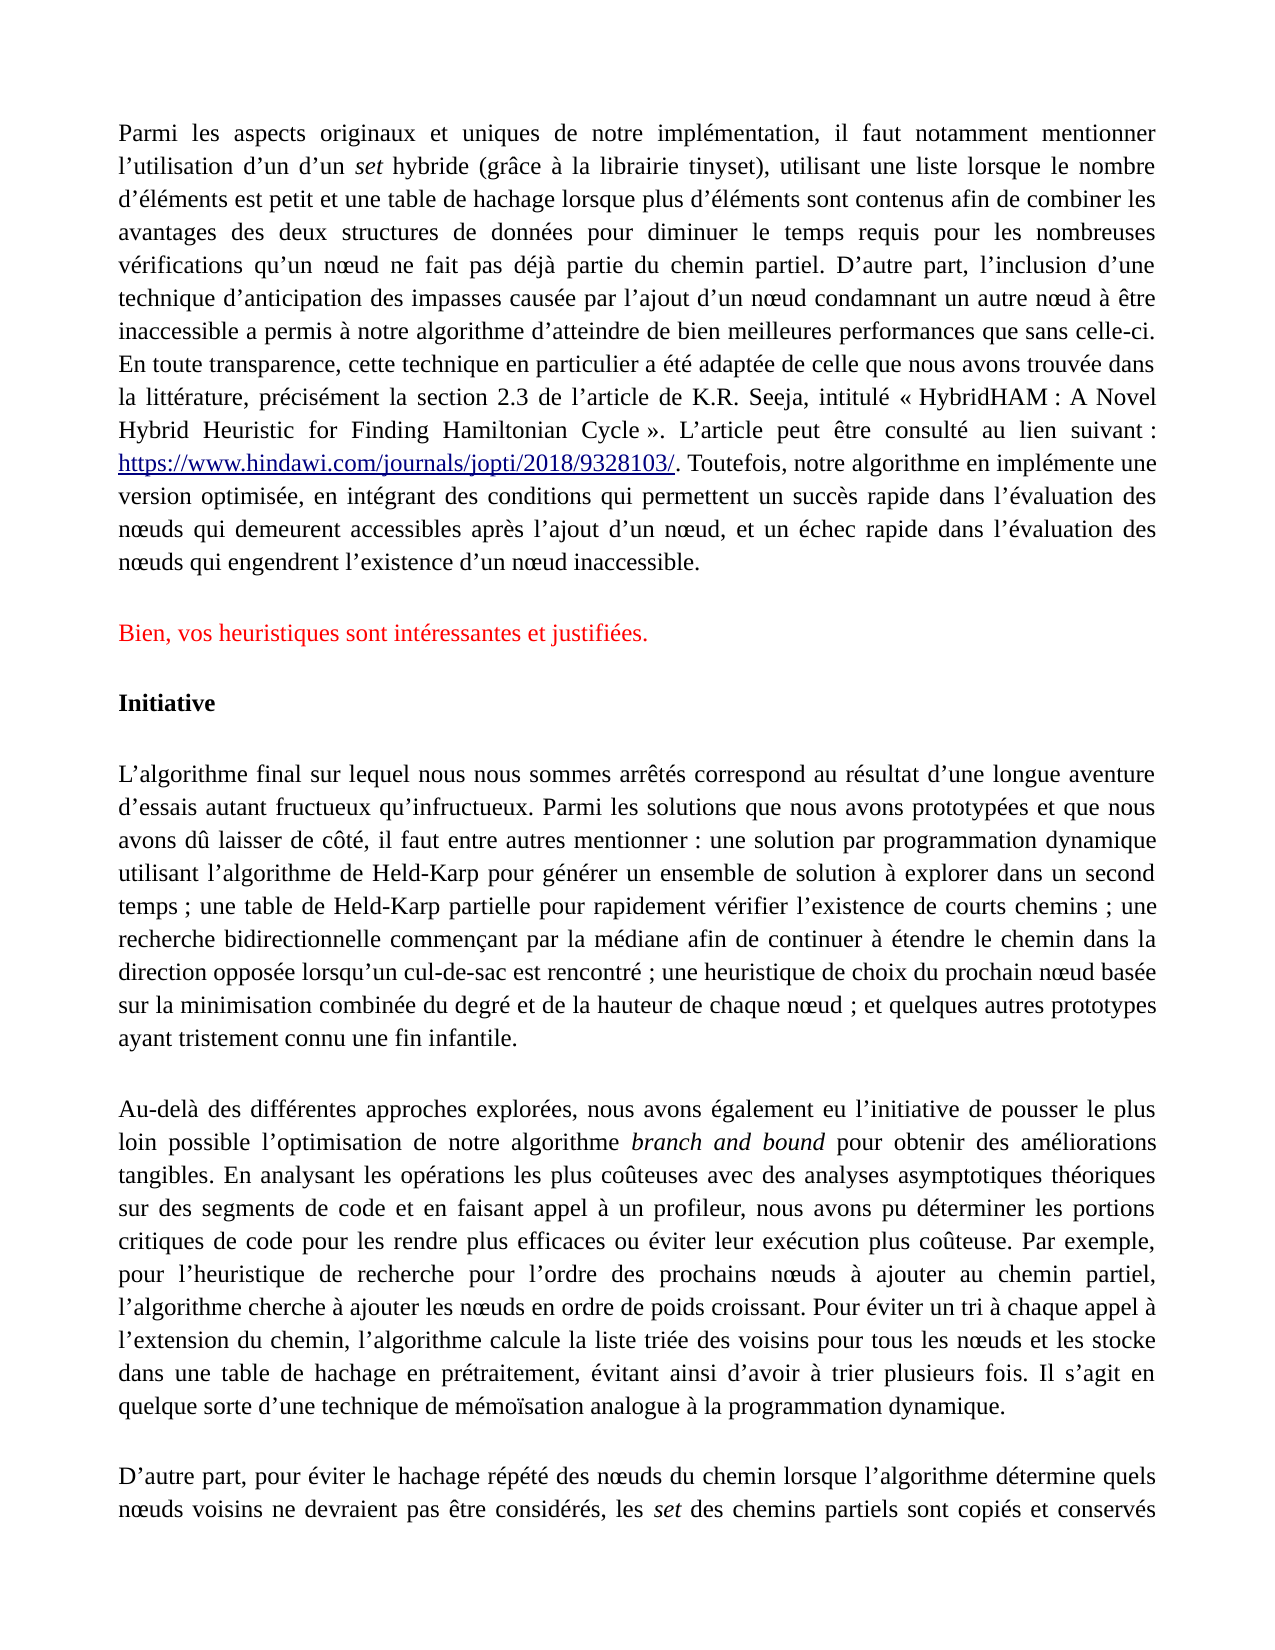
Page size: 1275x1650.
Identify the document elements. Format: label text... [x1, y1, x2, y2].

text D’autre part, pour éviter le hachage répété des nœuds du chemin lorsque l’algorithme détermine quels nœuds voisins ne devraient pas être considérés, les set des chemins partiels sont copiés et conservés [118, 1461, 1157, 1523]
text Initiative [118, 688, 1157, 717]
text L’algorithme final sur lequel nous nous sommes arrêtés correspond au résultat d’une longue aventure d’essais autant fructueux qu’infructueux. Parmi les solutions que nous avons prototypées et que nous avons dû laisser de côté, il faut entre autres mentionner : une solution par programmation dynamique utilisant l’algorithme de Held-Karp pour générer un ensemble de solution à explorer dans un second temps ; une table de Held-Karp partielle pour rapidement vérifier l’existence de courts chemins ; une recherche bidirectionnelle commençant par la médiane afin de continuer à étendre le chemin dans la direction opposée lorsqu’un cul-de-sac est rencontré ; une heuristique de choix du prochain nœud basée sur la minimisation combinée du degré et de la hauteur de chaque nœud ; et quelques autres prototypes ayant tristement connu une fin infantile. [118, 759, 1157, 1052]
text Bien, vos heuristiques sont intéressantes et justifiées. [118, 618, 1157, 647]
text Parmi les aspects originaux et uniques de notre implémentation, il faut notamment mentionner l’utilisation d’un d’un set hybride (grâce à la librairie tinyset), utilisant une liste lorsque le nombre d’éléments est petit et une table de hachage lorsque plus d’éléments sont contenus afin de combiner les avantages des deux structures de données pour diminuer le temps requis pour les nombreuses vérifications qu’un nœud ne fait pas déjà partie du chemin partiel. D’autre part, l’inclusion d’une technique d’anticipation des impasses causée par l’ajout d’un nœud condamnant un autre nœud à être inaccessible a permis à notre algorithme d’atteindre de bien meilleures performances que sans celle-ci. En toute transparence, cette technique en particulier a été adaptée de celle que nous avons trouvée dans la littérature, précisément la section 2.3 de l’article de K.R. Seeja, intitulé « HybridHAM : A Novel Hybrid Heuristic for Finding Hamiltonian Cycle ». L’article peut être consulté au lien suivant : https://www.hindawi.com/journals/jopti/2018/9328103/. Toutefois, notre algorithme en implémente une version optimisée, en intégrant des conditions qui permettent un succès rapide dans l’évaluation des nœuds qui demeurent accessibles après l’ajout d’un nœud, et un échec rapide dans l’évaluation des nœuds qui engendrent l’existence d’un nœud inaccessible. [118, 118, 1157, 576]
text Au-delà des différentes approches explorées, nous avons également eu l’initiative de pousser le plus loin possible l’optimisation de notre algorithme branch and bound pour obtenir des améliorations tangibles. En analysant les opérations les plus coûteuses avec des analyses asymptotiques théoriques sur des segments de code et en faisant appel à un profileur, nous avons pu déterminer les portions critiques de code pour les rendre plus efficaces ou éviter leur exécution plus coûteuse. Par exemple, pour l’heuristique de recherche pour l’ordre des prochains nœuds à ajouter au chemin partiel, l’algorithme cherche à ajouter les nœuds en ordre de poids croissant. Pour éviter un tri à chaque appel à l’extension du chemin, l’algorithme calcule la liste triée des voisins pour tous les nœuds et les stocke dans une table de hachage en prétraitement, évitant ainsi d’avoir à trier plusieurs fois. Il s’agit en quelque sorte d’une technique de mémoïsation analogue à la programmation dynamique. [118, 1094, 1157, 1419]
